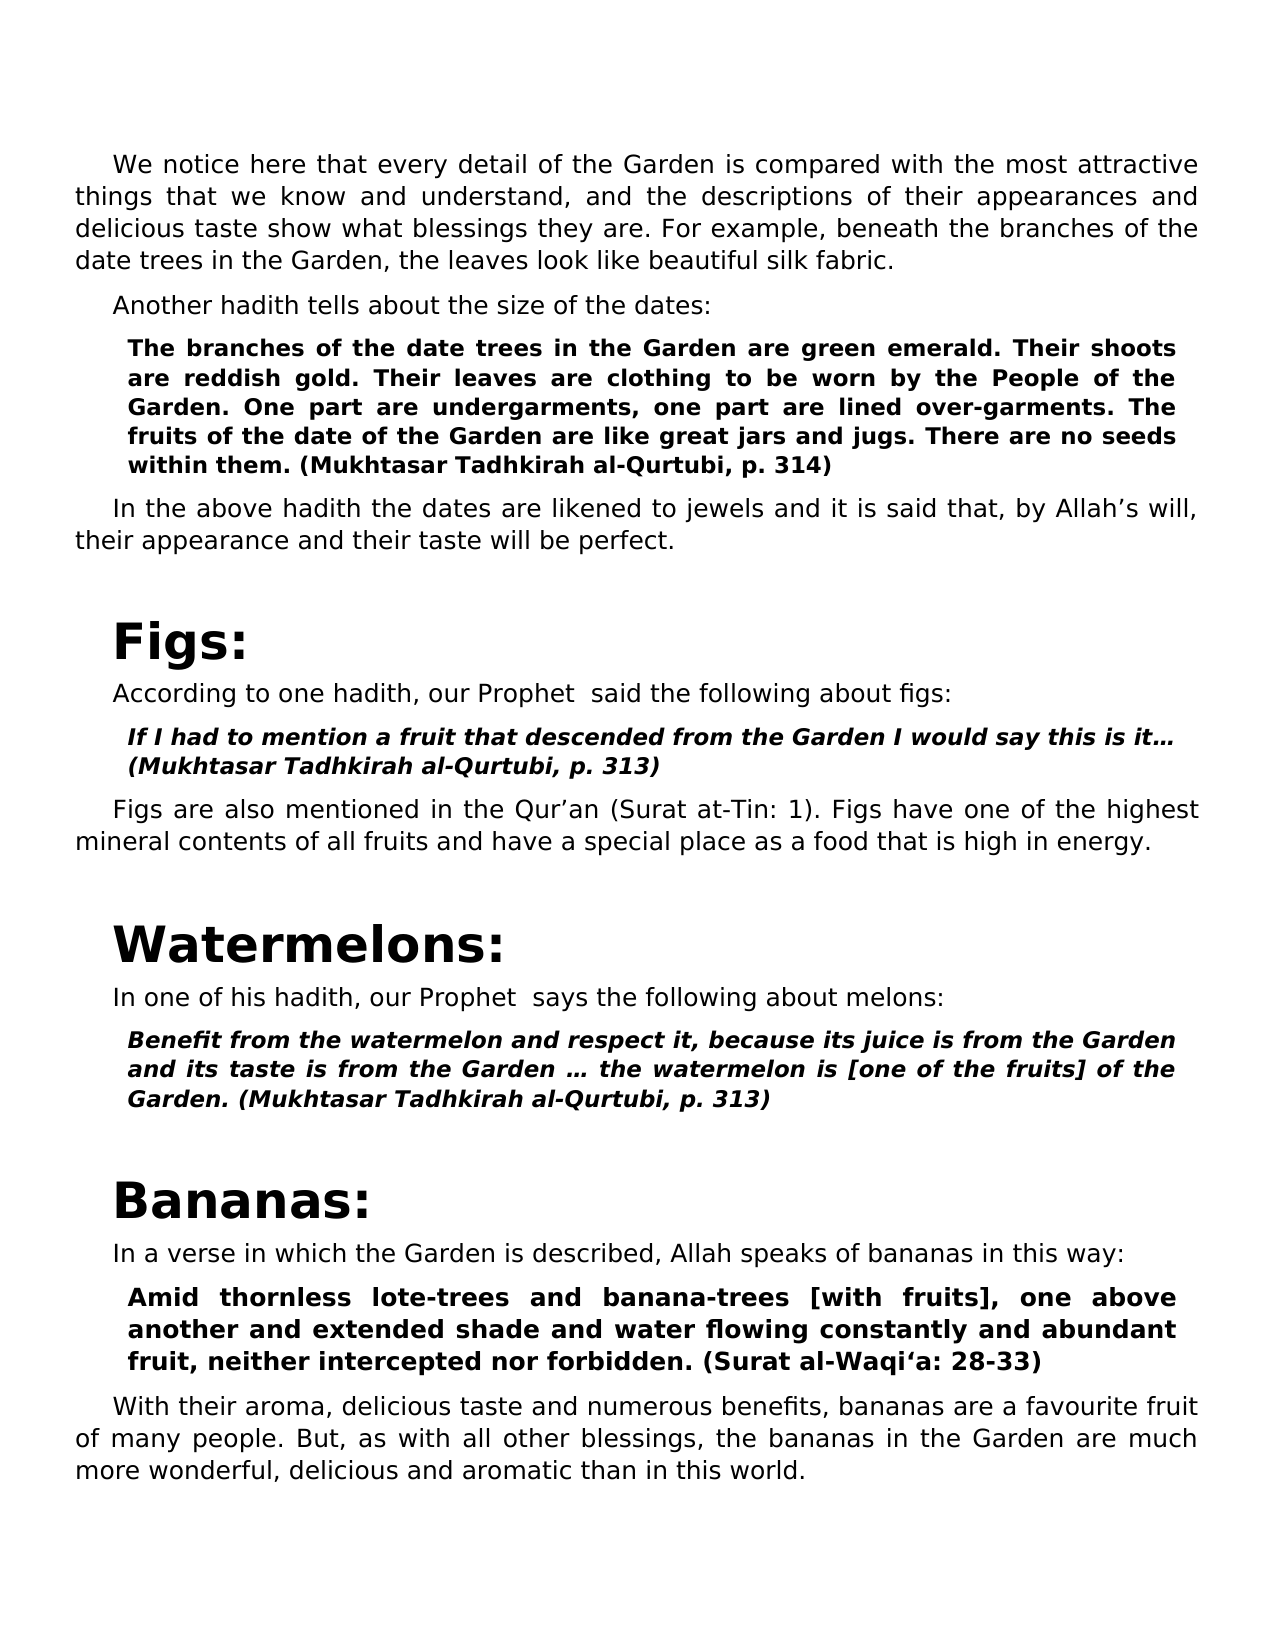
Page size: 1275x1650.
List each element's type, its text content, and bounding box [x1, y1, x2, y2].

subtitle Figs: [112, 613, 1200, 671]
text In a verse in which the Garden is described, Allah speaks of bananas in this way: [75, 1239, 1200, 1268]
subtitle Bananas: [112, 1172, 1200, 1230]
text In one of his hadith, our Prophet says the following about melons: [75, 983, 1200, 1012]
text If I had to mention a fruit that descended from the Garden I would say this is it… (Mukhtasar Tadhkirah al-Qurtubi, p. 313) [127, 724, 1177, 780]
subtitle Watermelons: [112, 916, 1200, 974]
text According to one hadith, our Prophet said the following about figs: [75, 679, 1200, 708]
text In the above hadith the dates are likened to jewels and it is said that, by Allah’s will, their appearance and their taste will be perfect. [75, 494, 1200, 556]
text Another hadith tells about the size of the dates: [75, 291, 1200, 320]
text Benefit from the watermelon and respect it, because its juice is from the Garden and its taste is from the Garden … the watermelon is [one of the fruits] of the Garden. (Mukhtasar Tadhkirah al-Qurtubi, p. 313) [127, 1027, 1177, 1112]
text The branches of the date trees in the Garden are green emerald. Their shoots are reddish gold. Their leaves are clothing to be worn by the People of the Garden. One part are undergarments, one part are lined over-garments. The fruits of the date of the Garden are like great jars and jugs. There are no seeds within them. (Mukhtasar Tadhkirah al-Qurtubi, p. 314) [127, 335, 1177, 479]
text Figs are also mentioned in the Qur’an (Surat at-Tin: 1). Figs have one of the highest mineral contents of all fruits and have a special place as a food that is high in energy. [75, 795, 1200, 856]
text We notice here that every detail of the Garden is compared with the most attractive things that we know and understand, and the descriptions of their appearances and delicious taste show what blessings they are. For example, beneath the branches of the date trees in the Garden, the leaves look like beautiful silk fabric. [75, 150, 1200, 275]
text Amid thornless lote-trees and banana-trees [with fruits], one above another and extended shade and water flowing constantly and abundant fruit, neither intercepted nor forbidden. (Surat al-Waqi‘a: 28-33) [127, 1283, 1177, 1377]
text With their aroma, delicious taste and numerous benefits, bananas are a favourite fruit of many people. But, as with all other blessings, the bananas in the Garden are much more wonderful, delicious and aromatic than in this world. [75, 1392, 1200, 1485]
